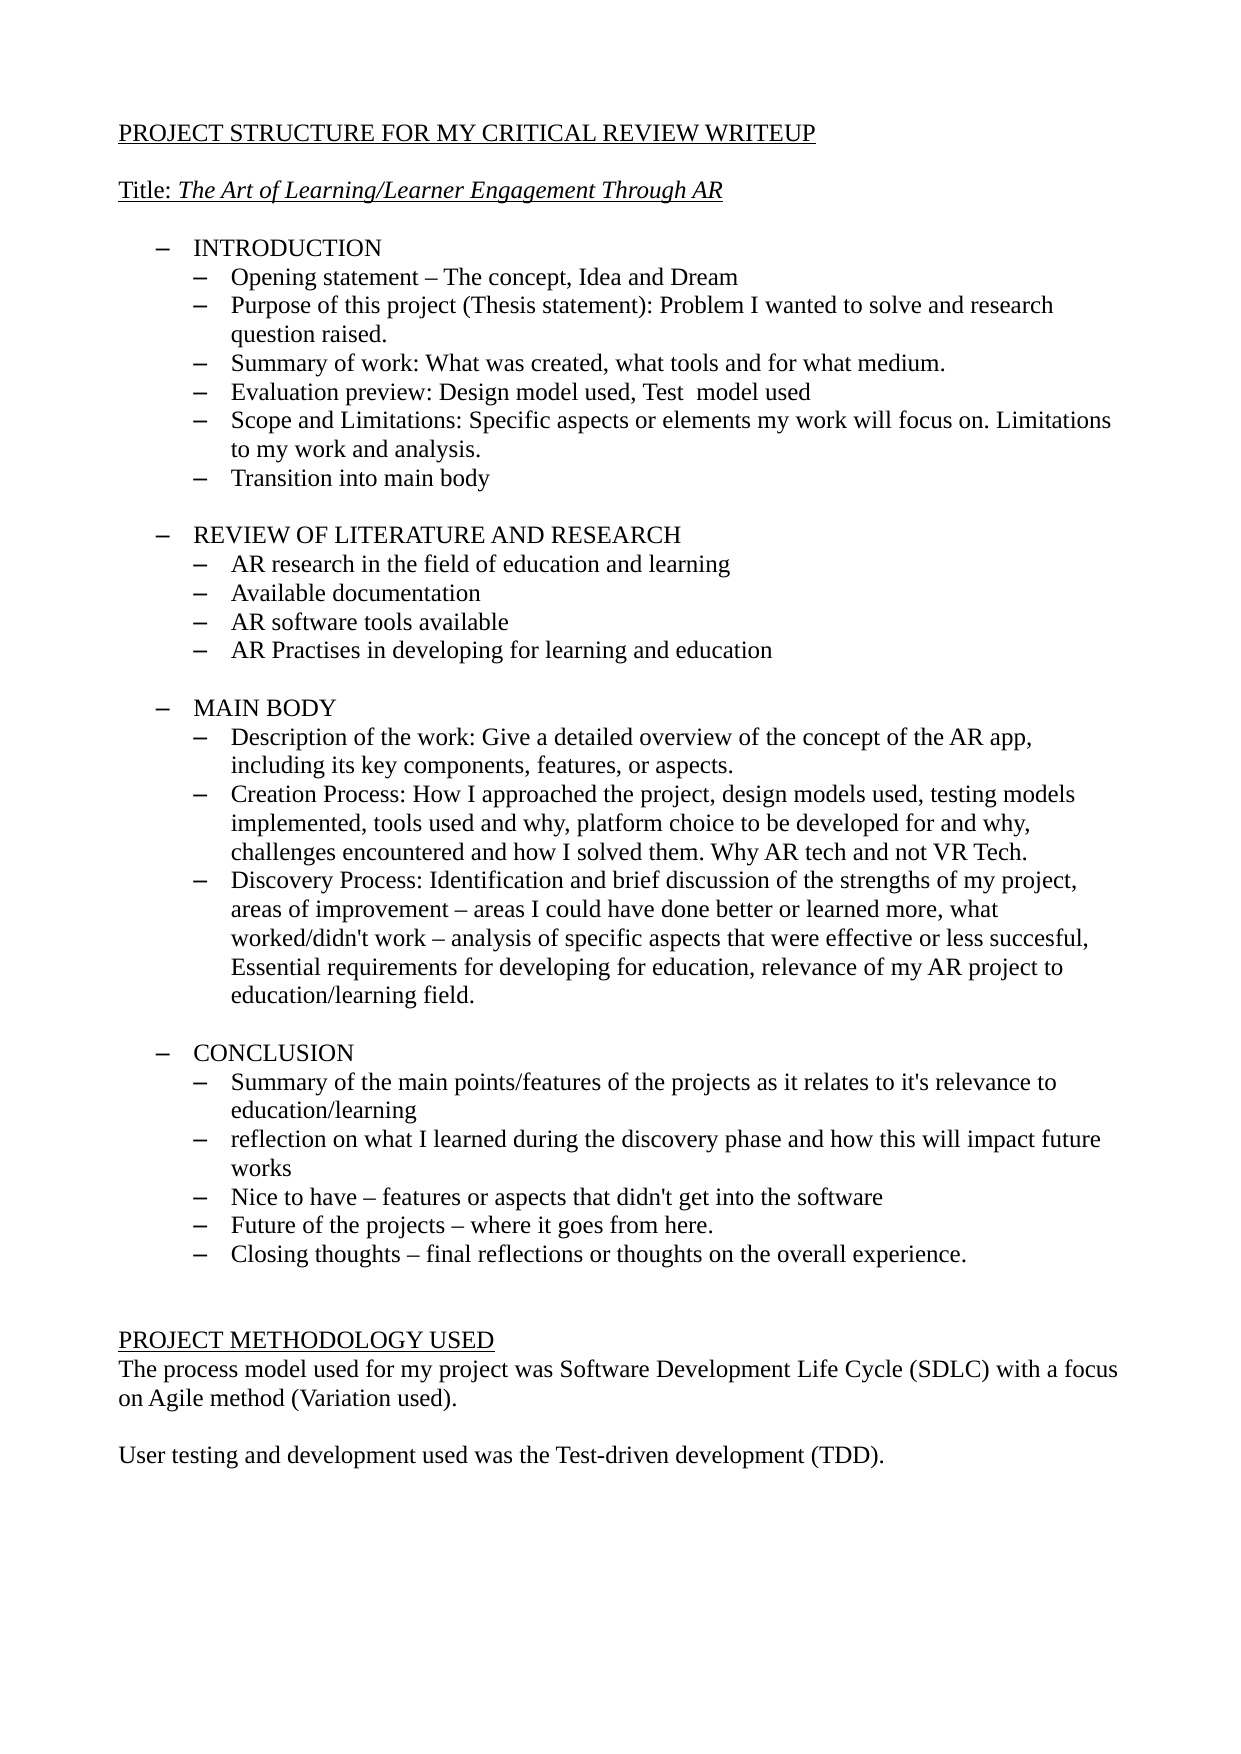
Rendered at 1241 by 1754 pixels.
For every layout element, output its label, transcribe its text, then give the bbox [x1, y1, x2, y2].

list MAIN BODY [156, 693, 1122, 722]
list Purpose of this project (Thesis statement): Problem I wanted to solve and research question raised. [193, 291, 1122, 348]
list Opening statement – The concept, Idea and Dream [193, 262, 1122, 291]
text PROJECT METHODOLOGY USED [118, 1326, 1122, 1354]
list Creation Process: How I approached the project, design models used, testing models implemented, tools used and why, platform choice to be developed for and why, challenges encountered and how I solved them. Why AR tech and not VR Tech. [193, 779, 1122, 866]
list Transition into main body [193, 463, 1122, 492]
text User testing and development used was the Test-driven development (TDD). [118, 1441, 1122, 1469]
list Scope and Limitations: Specific aspects or elements my work will focus on. Limitations to my work and analysis. [193, 406, 1122, 463]
text Title: The Art of Learning/Learner Engagement Through AR [118, 176, 1122, 204]
list Available documentation [193, 578, 1122, 607]
list Evaluation preview: Design model used, Test model used [193, 377, 1122, 406]
list Description of the work: Give a detailed overview of the concept of the AR app, including its key components, features, or aspects. [193, 722, 1122, 779]
list Closing thoughts – final reflections or thoughts on the overall experience. [193, 1239, 1122, 1268]
list REVIEW OF LITERATURE AND RESEARCH [156, 521, 1122, 549]
list AR Practises in developing for learning and education [193, 636, 1122, 664]
list AR research in the field of education and learning [193, 549, 1122, 578]
list CONCLUSION [156, 1038, 1122, 1067]
list Nice to have – features or aspects that didn't get into the software [193, 1182, 1122, 1211]
list reflection on what I learned during the discovery phase and how this will impact future works [193, 1124, 1122, 1182]
text PROJECT STRUCTURE FOR MY CRITICAL REVIEW WRITEUP [118, 118, 1122, 147]
list Discovery Process: Identification and brief discussion of the strengths of my project, areas of improvement – areas I could have done better or learned more, what worked/didn't work – analysis of specific aspects that were effective or less succesful, Essential requirements for developing for education, relevance of my AR project to education/learning field. [193, 866, 1122, 1009]
list Summary of work: What was created, what tools and for what medium. [193, 348, 1122, 377]
list Summary of the main points/features of the projects as it relates to it's relevance to education/learning [193, 1067, 1122, 1124]
list Future of the projects – where it goes from here. [193, 1211, 1122, 1239]
text The process model used for my project was Software Development Life Cycle (SDLC) with a focus on Agile method (Variation used). [118, 1354, 1122, 1412]
list INTRODUCTION [156, 233, 1122, 262]
list AR software tools available [193, 607, 1122, 636]
